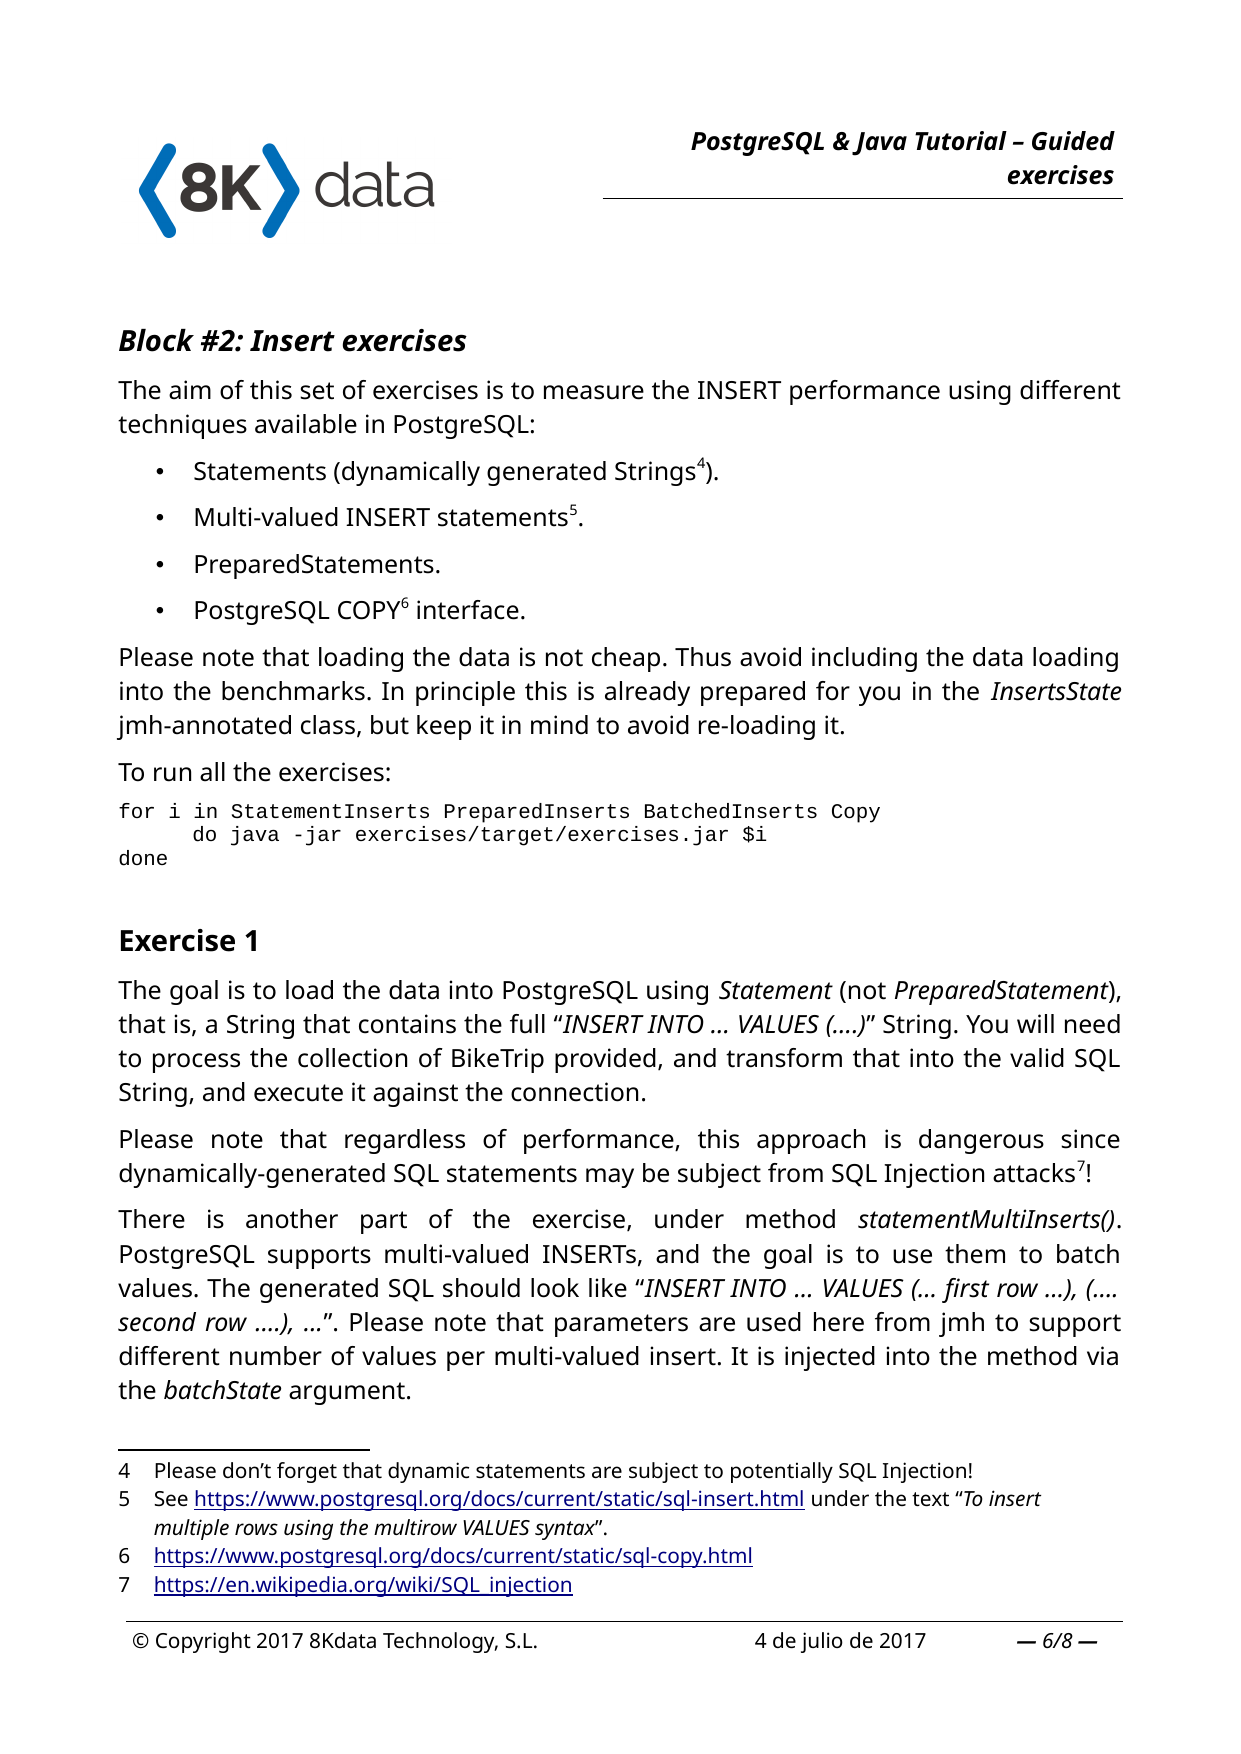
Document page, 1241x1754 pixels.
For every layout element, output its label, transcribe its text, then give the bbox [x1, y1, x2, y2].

text do java -jar exercises/target/exercises.jar $i [118, 824, 1122, 848]
text https://en.wikipedia.org/wiki/SQL_injection [118, 1570, 1122, 1598]
text done [118, 848, 1122, 872]
list PostgreSQL COPY interface. [156, 593, 1122, 627]
list PreparedStatements. [156, 546, 1122, 580]
text The goal is to load the data into PostgreSQL using Statement (not PreparedStatement), that is, a String that contains the full “INSERT INTO … VALUES (….)” String. You will need to process the collection of BikeTrip provided, and transform that into the valid SQL String, and execute it against the connection. [118, 973, 1122, 1109]
text To run all the exercises: [118, 754, 1122, 788]
subtitle Block #2: Insert exercises [118, 320, 1122, 360]
text There is another part of the exercise, under method statementMultiInserts(). PostgreSQL supports multi-valued INSERTs, and the goal is to use them to batch values. The generated SQL should look like “INSERT INTO … VALUES (… first row …), (…. second row ….), ...”. Please note that parameters are used here from jmh to support different number of values per multi-valued insert. It is injected into the method via the batchState argument. [118, 1202, 1122, 1407]
list Multi-valued INSERT statements. [156, 500, 1122, 534]
text for i in StatementInserts PreparedInserts BatchedInserts Copy [118, 801, 1122, 824]
list https://www.postgresql.org/docs/current/static/sql-copy.html [118, 1541, 1122, 1570]
text Please note that regardless of performance, this approach is dangerous since dynamically-generated SQL statements may be subject from SQL Injection attacks! [118, 1122, 1122, 1190]
picture [120, 137, 453, 244]
text Please note that loading the data is not cheap. Thus avoid including the data loading into the benchmarks. In principle this is already prepared for you in the InsertsState jmh-annotated class, but keep it in mind to avoid re-loading it. [118, 639, 1122, 742]
subtitle Exercise 1 [118, 921, 1122, 960]
list Statements (dynamically generated Strings). [156, 453, 1122, 487]
list See https://www.postgresql.org/docs/current/static/sql-insert.html under the text “To insert multiple rows using the multirow VALUES syntax”. [118, 1484, 1122, 1541]
text The aim of this set of exercises is to measure the INSERT performance using different techniques available in PostgreSQL: [118, 373, 1122, 441]
list Please don’t forget that dynamic statements are subject to potentially SQL Injection! [118, 1456, 1122, 1484]
